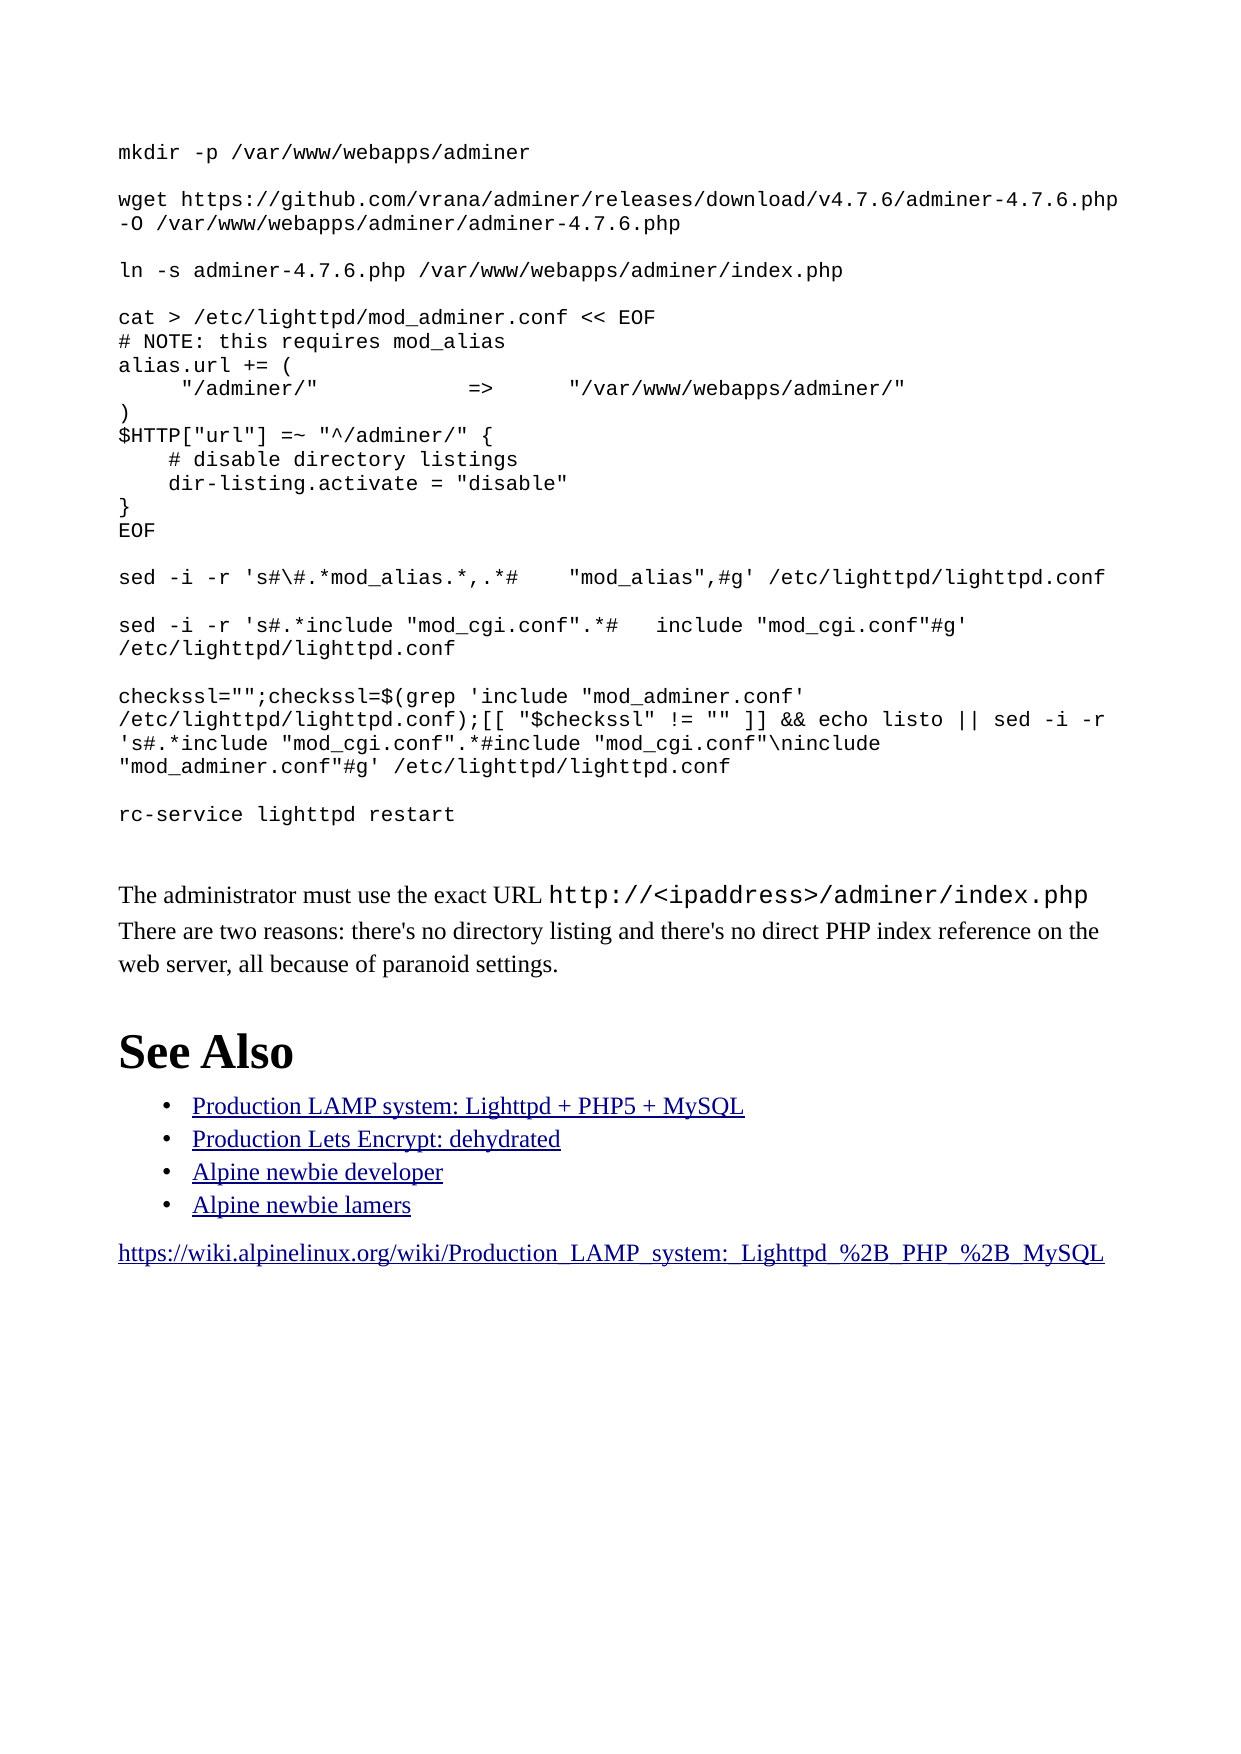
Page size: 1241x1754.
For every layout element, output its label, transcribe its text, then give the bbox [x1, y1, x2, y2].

text ln -s adminer-4.7.6.php /var/www/webapps/adminer/index.php [118, 260, 1122, 284]
list Production LAMP system: Lighttpd + PHP5 + MySQL [162, 1091, 1122, 1120]
text mkdir -p /var/www/webapps/adminer [118, 142, 1122, 165]
text $HTTP["url"] =~ "^/adminer/" { [118, 426, 1122, 449]
text The administrator must use the exact URL http://<ipaddress>/adminer/index.php There are two reasons: there's no directory listing and there's no direct PHP index reference on the web server, all because of paranoid settings. [118, 881, 1122, 977]
text "/adminer/" => "/var/www/webapps/adminer/" [118, 378, 1122, 402]
text wget https://github.com/vrana/adminer/releases/download/v4.7.6/adminer-4.7.6.php -O /var/www/webapps/adminer/adminer-4.7.6.php [118, 189, 1122, 236]
text cat > /etc/lighttpd/mod_adminer.conf << EOF [118, 307, 1122, 331]
text ) [118, 402, 1122, 426]
list Alpine newbie lamers [162, 1190, 1122, 1219]
text } [118, 496, 1122, 520]
text rc-service lighttpd restart [118, 804, 1122, 827]
text # NOTE: this requires mod_alias [118, 331, 1122, 354]
list Production Lets Encrypt: dehydrated [162, 1124, 1122, 1153]
text EOF [118, 520, 1122, 544]
text # disable directory listings [118, 449, 1122, 473]
text sed -i -r 's#.*include "mod_cgi.conf".*# include "mod_cgi.conf"#g' /etc/lighttpd/lighttpd.conf [118, 615, 1122, 662]
list Alpine newbie developer [162, 1157, 1122, 1186]
text checkssl="";checkssl=$(grep 'include "mod_adminer.conf' /etc/lighttpd/lighttpd.conf);[[ "$checkssl" != "" ]] && echo listo || sed -i -r 's#.*include "mod_cgi.conf".*#include "mod_cgi.conf"\ninclude "mod_adminer.conf"#g' /etc/lighttpd/lighttpd.conf [118, 686, 1122, 780]
text https://wiki.alpinelinux.org/wiki/Production_LAMP_system:_Lighttpd_%2B_PHP_%2B_MySQL [118, 1238, 1122, 1267]
text dir-listing.activate = "disable" [118, 473, 1122, 496]
subtitle See Also [118, 1021, 1122, 1079]
text sed -i -r 's#\#.*mod_alias.*,.*# "mod_alias",#g' /etc/lighttpd/lighttpd.conf [118, 567, 1122, 591]
text alias.url += ( [118, 354, 1122, 378]
